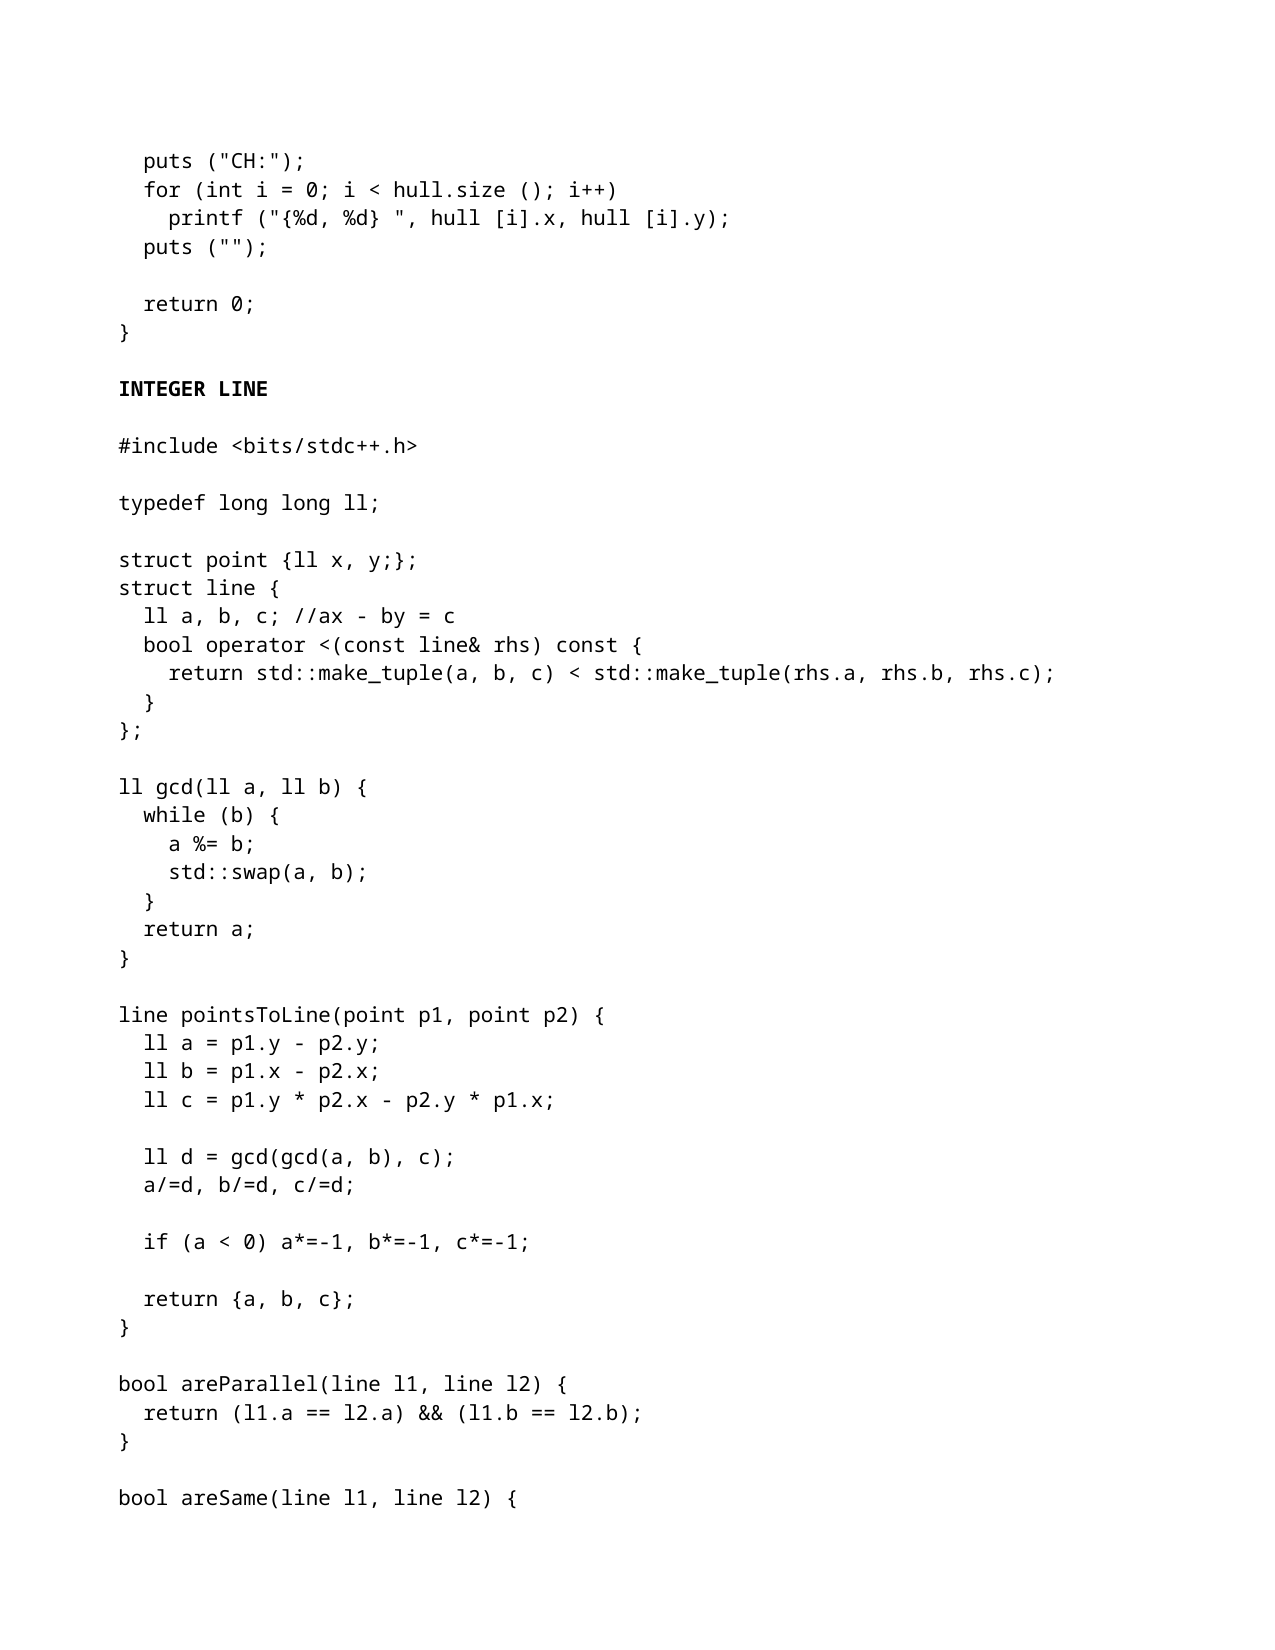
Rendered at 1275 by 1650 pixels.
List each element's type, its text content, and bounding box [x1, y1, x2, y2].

text return std::make_tuple(a, b, c) < std::make_tuple(rhs.a, rhs.b, rhs.c); [118, 658, 1157, 687]
text ll d = gcd(gcd(a, b), c); [118, 1142, 1157, 1170]
text #include <bits/stdc++.h> [118, 431, 1157, 459]
text puts (""); [118, 232, 1157, 260]
text } [118, 1312, 1157, 1341]
text } [118, 943, 1157, 971]
text } [118, 1426, 1157, 1455]
text if (a < 0) a*=-1, b*=-1, c*=-1; [118, 1227, 1157, 1256]
text line pointsToLine(point p1, point p2) { [118, 1000, 1157, 1028]
text ll a, b, c; //ax - by = c [118, 602, 1157, 630]
text struct point {ll x, y;}; [118, 545, 1157, 573]
text }; [118, 715, 1157, 744]
text return {a, b, c}; [118, 1284, 1157, 1312]
text return a; [118, 914, 1157, 943]
text std::swap(a, b); [118, 857, 1157, 886]
text ll b = p1.x - p2.x; [118, 1057, 1157, 1085]
text bool areParallel(line l1, line l2) { [118, 1369, 1157, 1398]
text return (l1.a == l2.a) && (l1.b == l2.b); [118, 1398, 1157, 1426]
text a/=d, b/=d, c/=d; [118, 1170, 1157, 1199]
text } [118, 317, 1157, 346]
text a %= b; [118, 829, 1157, 857]
text INTEGER LINE [118, 374, 1157, 402]
text ll a = p1.y - p2.y; [118, 1028, 1157, 1057]
text printf ("{%d, %d} ", hull [i].x, hull [i].y); [118, 203, 1157, 232]
text bool operator <(const line& rhs) const { [118, 630, 1157, 658]
text return 0; [118, 289, 1157, 317]
text ll gcd(ll a, ll b) { [118, 772, 1157, 801]
text bool areSame(line l1, line l2) { [118, 1483, 1157, 1512]
text struct line { [118, 573, 1157, 602]
text typedef long long ll; [118, 488, 1157, 516]
text ll c = p1.y * p2.x - p2.y * p1.x; [118, 1085, 1157, 1113]
text while (b) { [118, 801, 1157, 829]
text puts ("CH:"); [118, 147, 1157, 175]
text for (int i = 0; i < hull.size (); i++) [118, 175, 1157, 203]
text } [118, 886, 1157, 914]
text } [118, 687, 1157, 715]
